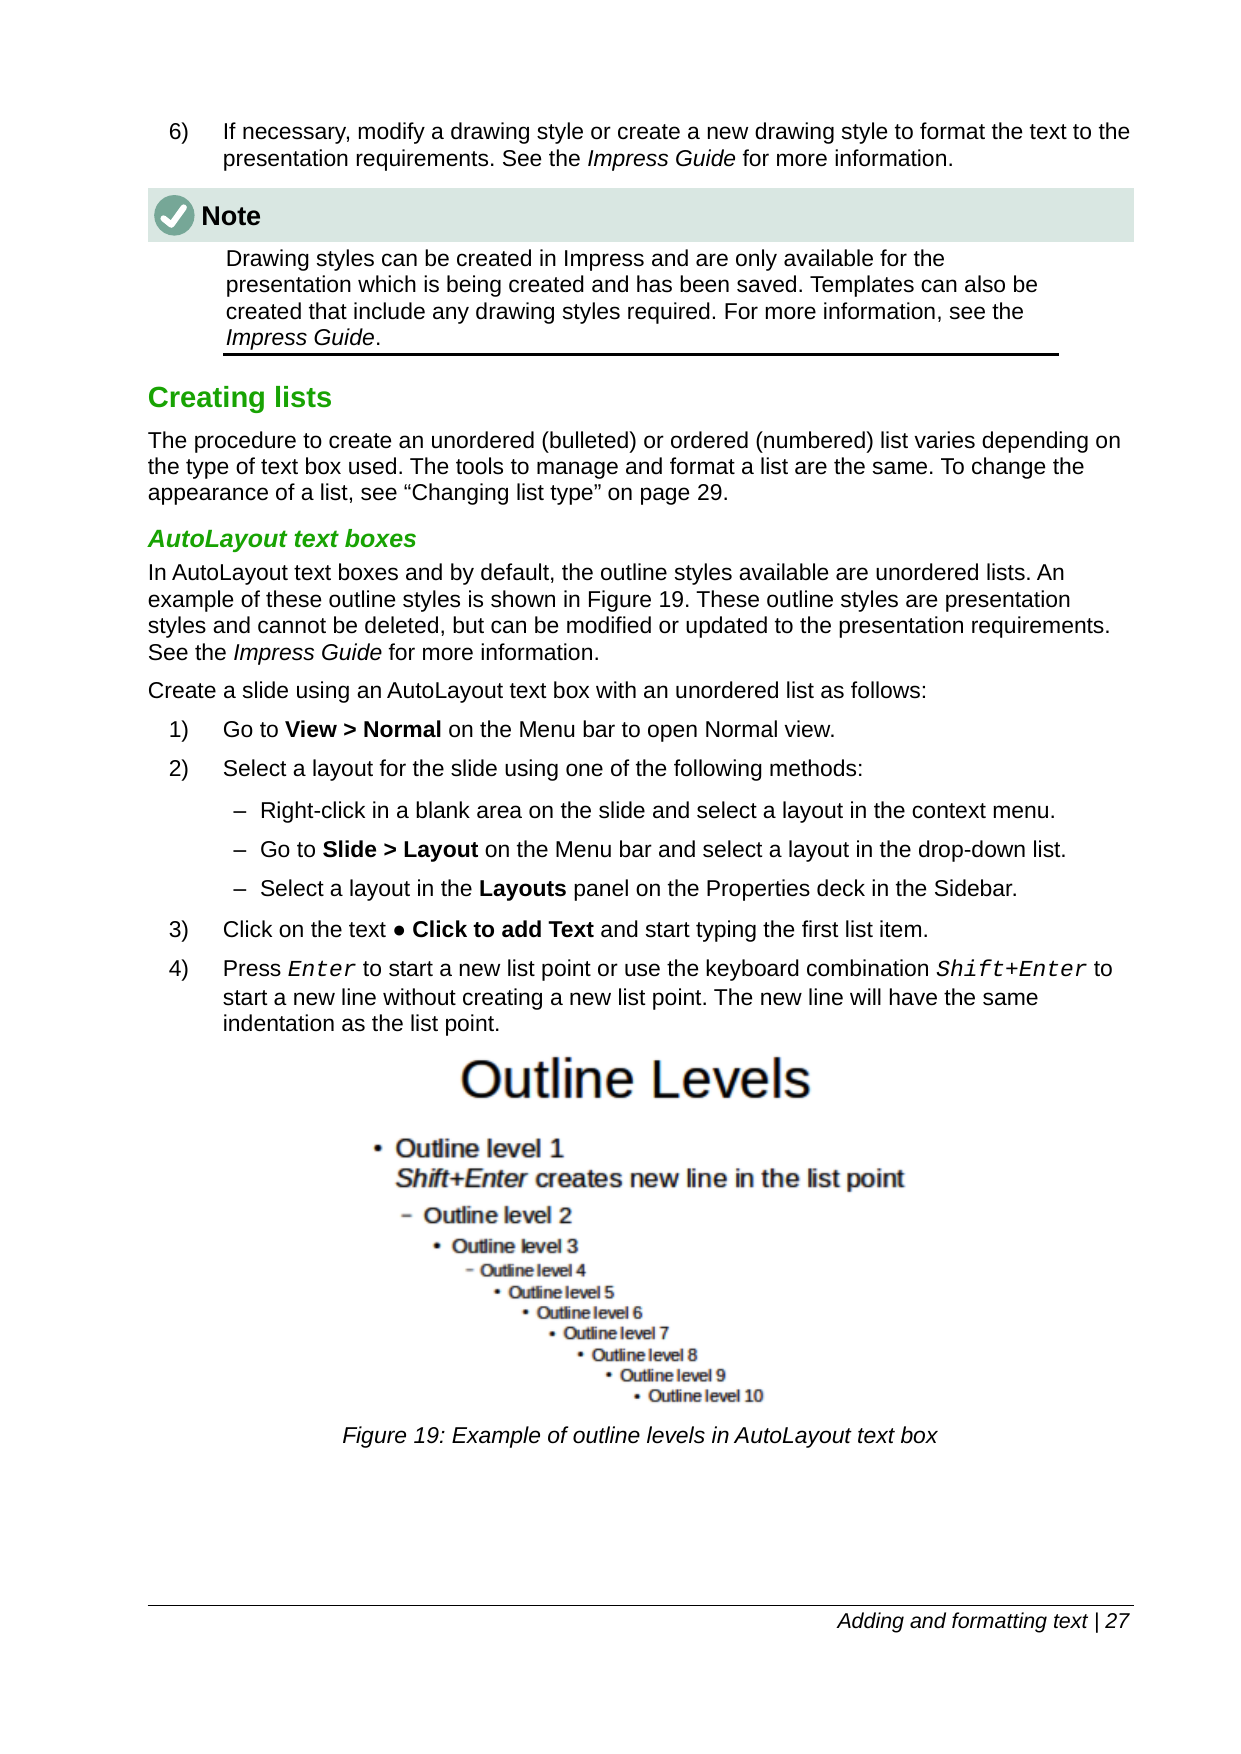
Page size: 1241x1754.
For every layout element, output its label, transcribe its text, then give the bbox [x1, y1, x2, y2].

list Click on the text ● Click to add Text and start typing the first list item. [189, 916, 1134, 943]
picture [367, 1048, 915, 1410]
list If necessary, modify a drawing style or create a new drawing style to format the text to the presentation requirements. See the Impress Guide for more information. [189, 118, 1134, 171]
list Go to View > Normal on the Menu bar to open Normal view. [189, 716, 1134, 742]
list Right-click in a blank area on the slide and select a layout in the context menu. [230, 794, 1134, 823]
list Create a slide using an AutoLayout text box with an unordered list as follows: [148, 677, 1134, 704]
text In AutoLayout text boxes and by default, the outline styles available are unordered lists. An example of these outline styles is shown in Figure 19. These outline styles are presentation styles and cannot be deleted, but can be modified or updated to the presentation requirements. See the Impress Guide for more information. [148, 559, 1134, 665]
list Select a layout in the Layouts panel on the Properties deck in the Sidebar. [230, 872, 1134, 904]
text Drawing styles can be created in Impress and are only available for the presentation which is being created and has been saved. Templates can also be created that include any drawing styles required. For more information, see the Impress Guide. [223, 242, 1059, 353]
list Go to Slide > Layout on the Menu bar and select a layout in the drop-down list. [230, 833, 1134, 862]
subtitle AutoLayout text boxes [148, 524, 1134, 553]
text Figure 19: Example of outline levels in AutoLayout text box [342, 1422, 940, 1448]
list Select a layout for the slide using one of the following methods: [189, 755, 1134, 781]
text The procedure to create an unordered (bulleted) or ordered (numbered) list varies depending on the type of text box used. The tools to manage and format a list are the same. To change the appearance of a list, see “Changing list type” on page 29. [148, 427, 1134, 506]
subtitle Creating lists [148, 381, 1134, 414]
subtitle Note [148, 188, 1134, 242]
list Press Enter to start a new list point or use the keyboard combination Shift+Enter to start a new line without creating a new list point. The new line will have the same indentation as the list point. [189, 955, 1134, 1036]
